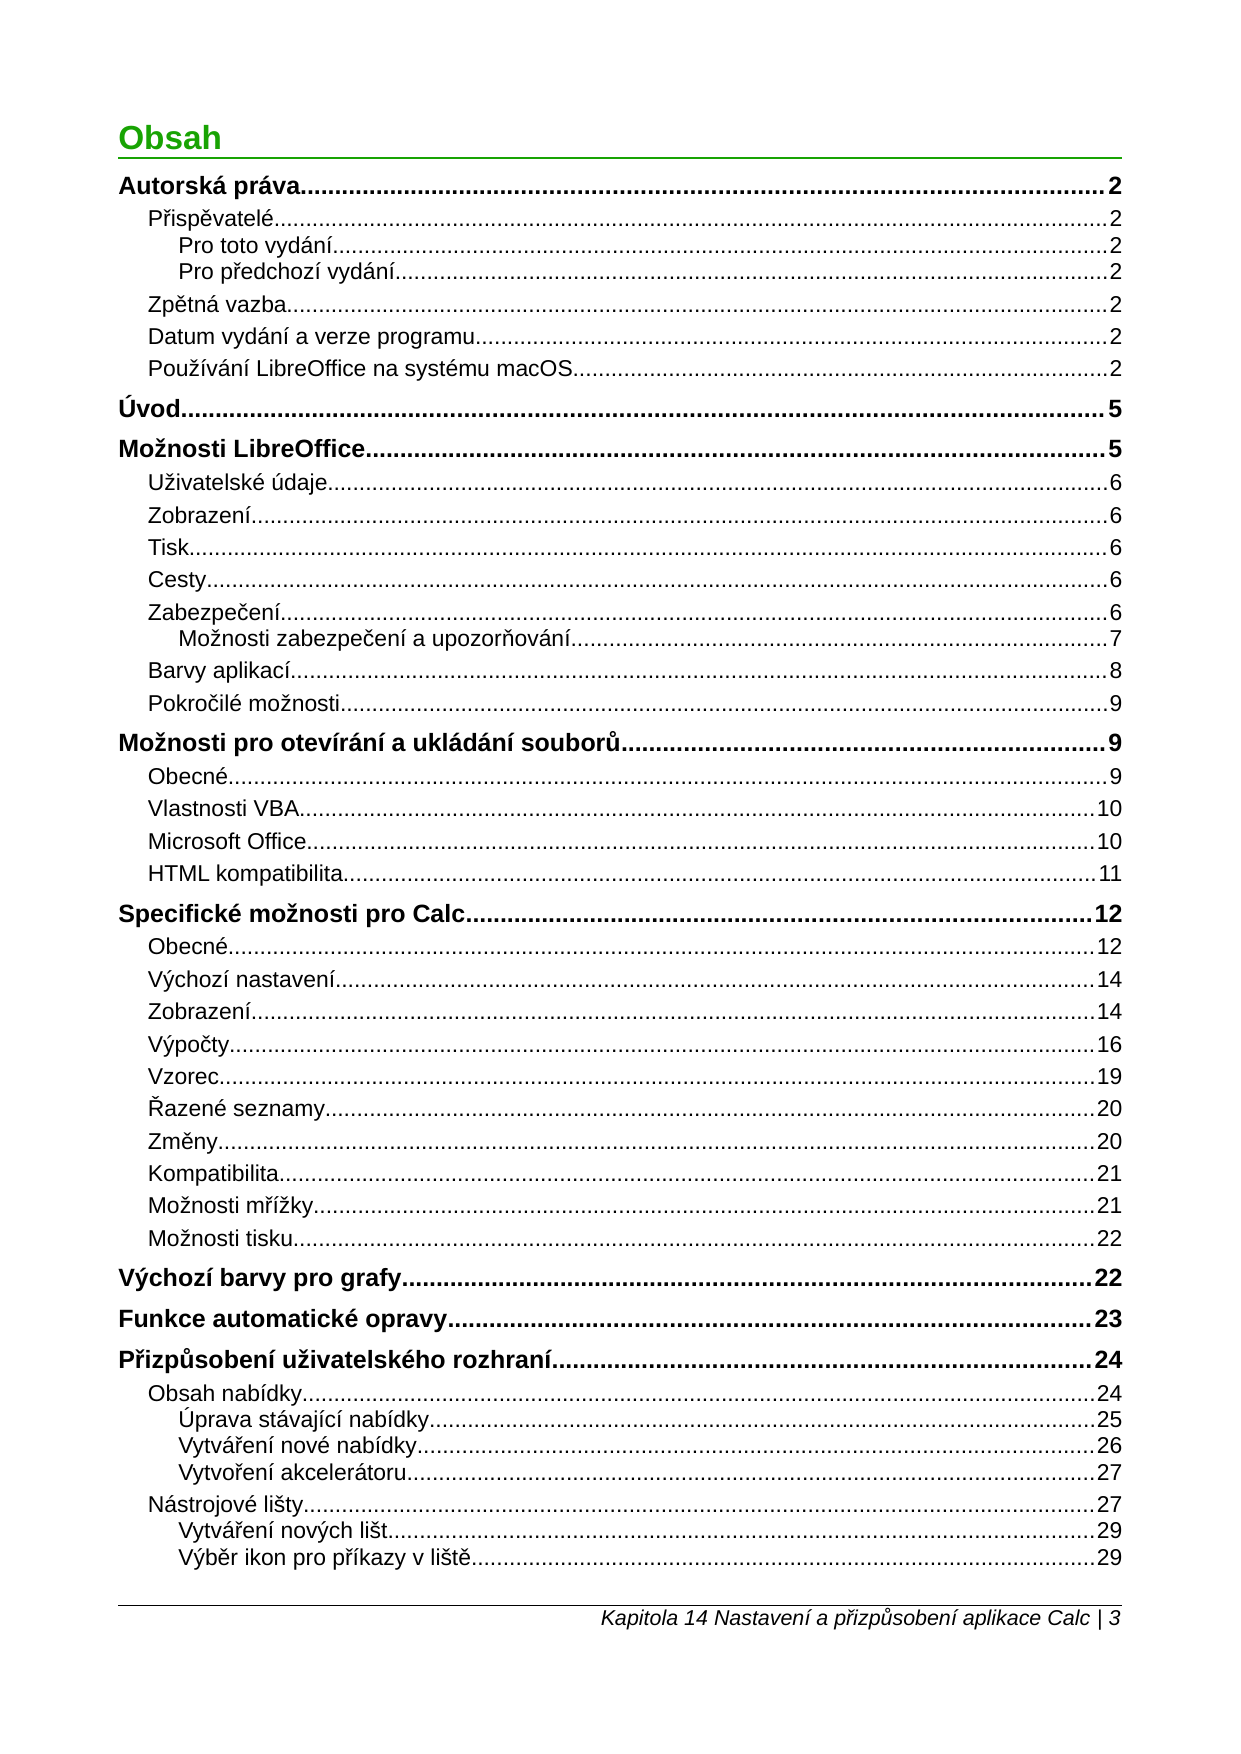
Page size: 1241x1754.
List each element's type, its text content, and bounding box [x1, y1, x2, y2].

text Úprava stávající nabídky 25 [178, 1406, 1122, 1432]
text Přispěvatelé 2 [148, 205, 1122, 232]
text Pro předchozí vydání 2 [178, 258, 1122, 284]
text Uživatelské údaje 6 [148, 469, 1122, 496]
text Pro toto vydání 2 [178, 232, 1122, 258]
text Výchozí barvy pro grafy 22 [118, 1263, 1122, 1292]
text Autorská práva 2 [118, 171, 1122, 199]
text Microsoft Office 10 [148, 828, 1122, 854]
text Výchozí nastavení 14 [148, 966, 1122, 992]
text Možnosti zabezpečení a upozorňování 7 [178, 625, 1122, 651]
text Úvod 5 [118, 394, 1122, 422]
text Zabezpečení 6 [148, 599, 1122, 625]
text Výběr ikon pro příkazy v liště 29 [178, 1544, 1122, 1570]
text Možnosti mřížky 21 [148, 1192, 1122, 1219]
text Řazené seznamy 20 [148, 1095, 1122, 1122]
text Zpětná vazba 2 [148, 291, 1122, 317]
text Kompatibilita 21 [148, 1160, 1122, 1186]
text Používání LibreOffice na systému macOS 2 [148, 355, 1122, 382]
text Možnosti LibreOffice 5 [118, 434, 1122, 463]
text Zobrazení 14 [148, 998, 1122, 1024]
text Barvy aplikací 8 [148, 657, 1122, 684]
text Vytváření nových lišt 29 [178, 1517, 1122, 1544]
text Vlastnosti VBA 10 [148, 795, 1122, 822]
text Možnosti tisku 22 [148, 1225, 1122, 1251]
text Funkce automatické opravy 23 [118, 1304, 1122, 1333]
text HTML kompatibilita 11 [148, 860, 1122, 887]
text Obecné 12 [148, 933, 1122, 960]
text Nástrojové lišty 27 [148, 1491, 1122, 1517]
text Výpočty 16 [148, 1031, 1122, 1057]
text Přizpůsobení uživatelského rozhraní 24 [118, 1345, 1122, 1373]
text Cesty 6 [148, 566, 1122, 593]
text Obsah nabídky 24 [148, 1379, 1122, 1406]
text Specifické možnosti pro Calc 12 [118, 898, 1122, 927]
text Zobrazení 6 [148, 502, 1122, 528]
text Obecné 9 [148, 763, 1122, 789]
text Datum vydání a verze programu 2 [148, 323, 1122, 349]
text Pokročilé možnosti 9 [148, 690, 1122, 716]
text Vytvoření akcelerátoru 27 [178, 1458, 1122, 1485]
text Vzorec 19 [148, 1063, 1122, 1089]
text Tisk 6 [148, 534, 1122, 560]
text Změny 20 [148, 1128, 1122, 1154]
text Vytváření nové nabídky 26 [178, 1432, 1122, 1458]
text Možnosti pro otevírání a ukládání souborů 9 [118, 728, 1122, 757]
subtitle Obsah [118, 118, 1122, 157]
